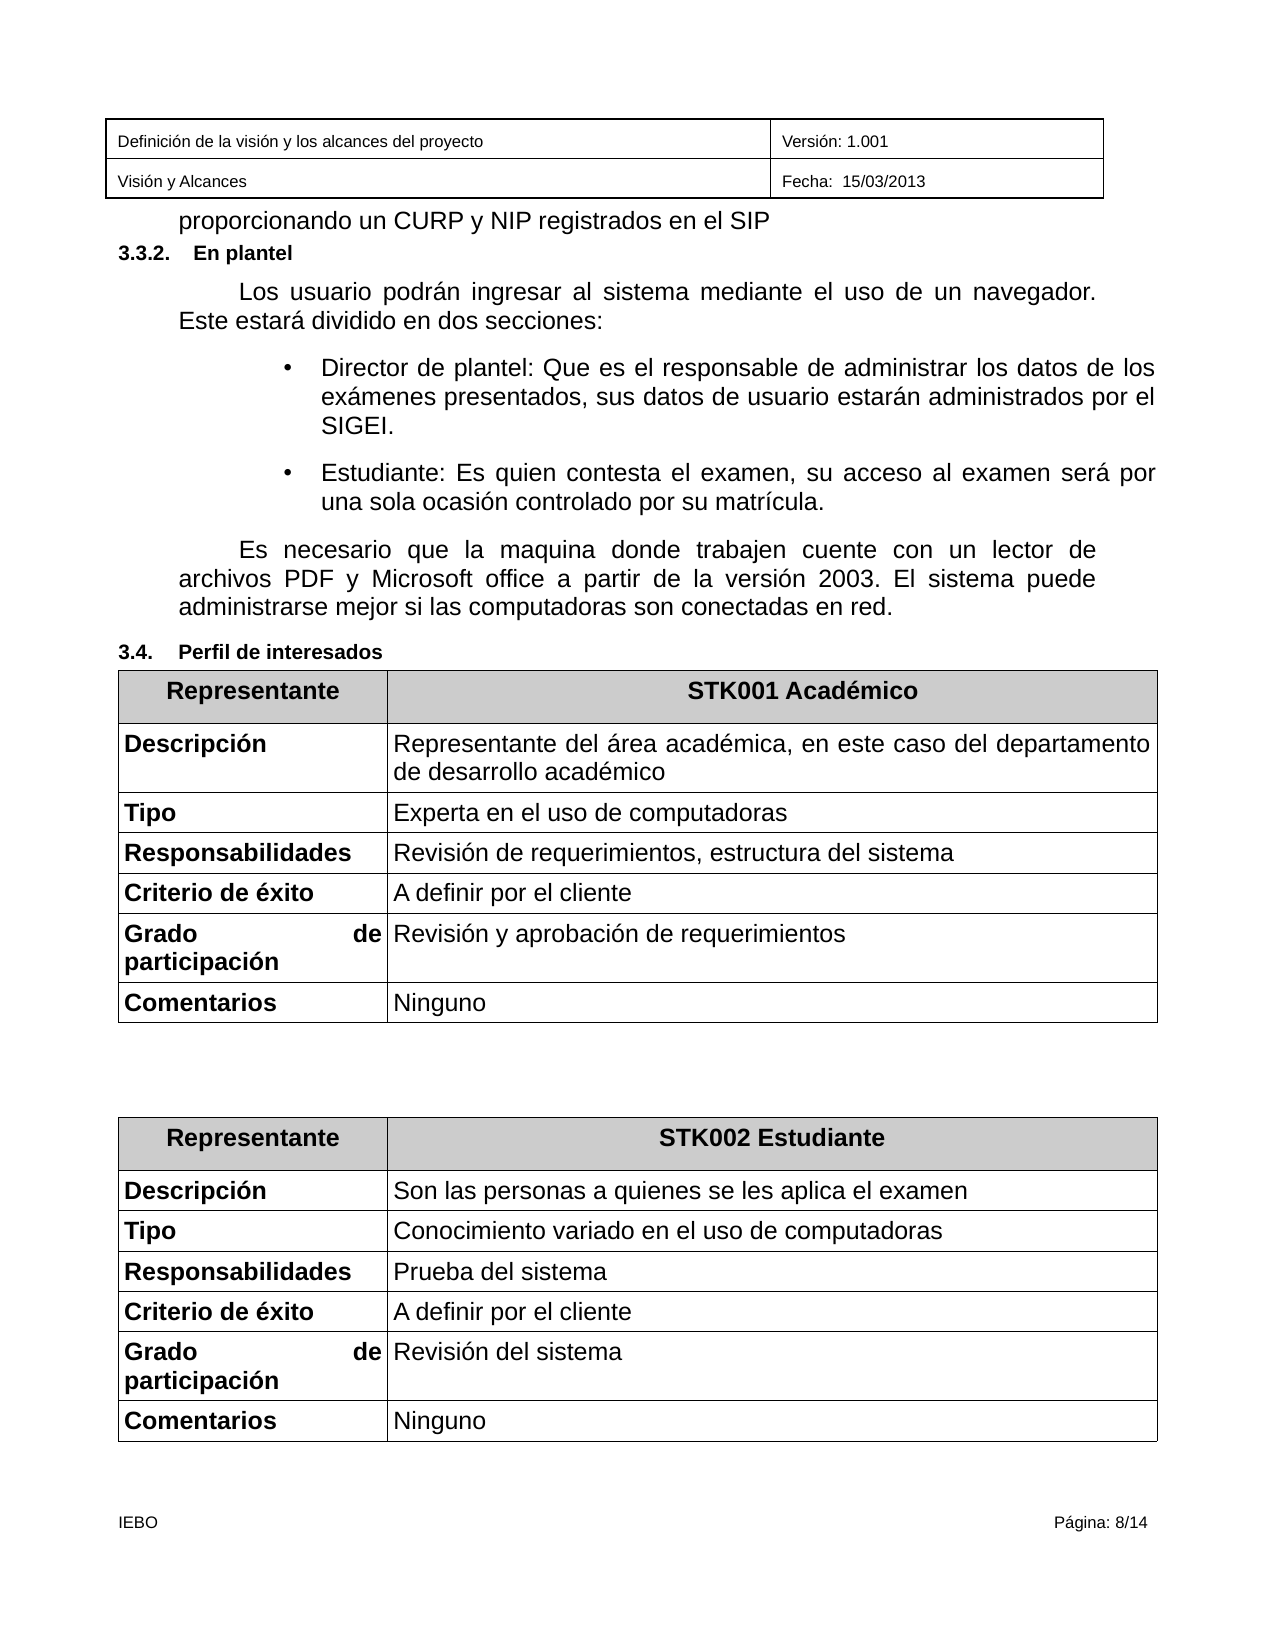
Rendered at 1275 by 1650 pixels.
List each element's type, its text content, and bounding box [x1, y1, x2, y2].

table_cell A definir por el cliente [388, 1292, 1157, 1331]
table_cell Prueba del sistema [388, 1252, 1157, 1291]
table_cell Criterio de éxito [119, 874, 387, 913]
table_cell Descripción [119, 1171, 387, 1210]
table_cell Tipo [119, 1211, 387, 1251]
text proporcionando un CURP y NIP registrados en el SIP [178, 206, 1098, 234]
table_cell Responsabilidades [119, 833, 387, 872]
text Es necesario que la maquina donde trabajen cuente con un lector de archivos PDF y Microsoft office a partir de la versión 2003. El sistema puede administrarse mejor si las computadoras son conectadas en red. [178, 535, 1098, 621]
list Director de plantel: Que es el responsable de administrar los datos de los exámenes presentados, sus datos de usuario estarán administrados por el SIGEI. [283, 353, 1157, 440]
text Los usuario podrán ingresar al sistema mediante el uso de un navegador. Este estará dividido en dos secciones: [178, 277, 1098, 334]
table_header Representante [119, 1118, 387, 1170]
table_cell Representante del área académica, en este caso del departamento de desarrollo académico [388, 724, 1157, 792]
table_cell Criterio de éxito [119, 1292, 387, 1331]
table_cell Conocimiento variado en el uso de computadoras [388, 1211, 1157, 1251]
table_cell A definir por el cliente [388, 874, 1157, 913]
subtitle En plantel [118, 241, 1157, 264]
table_header Representante [119, 671, 387, 723]
table_cell Grado de participación [119, 1332, 387, 1400]
subtitle Perfil de interesados [118, 640, 1157, 664]
table_cell Comentarios [119, 1401, 387, 1441]
list Estudiante: Es quien contesta el examen, su acceso al examen será por una sola ocasión controlado por su matrícula. [283, 458, 1157, 516]
table_header STK001 Académico [388, 671, 1157, 723]
table_cell Revisión de requerimientos, estructura del sistema [388, 833, 1157, 872]
table_cell Responsabilidades [119, 1252, 387, 1291]
table_header STK002 Estudiante [388, 1118, 1157, 1170]
table_cell Ninguno [388, 983, 1157, 1022]
table_cell Revisión y aprobación de requerimientos [388, 914, 1157, 982]
table_cell Son las personas a quienes se les aplica el examen [388, 1171, 1157, 1210]
table_cell Comentarios [119, 983, 387, 1022]
table_cell Descripción [119, 724, 387, 792]
table_cell Tipo [119, 793, 387, 832]
table_cell Grado de participación [119, 914, 387, 982]
table_cell Revisión del sistema [388, 1332, 1157, 1400]
table_cell Ninguno [388, 1401, 1157, 1441]
table_cell Experta en el uso de computadoras [388, 793, 1157, 832]
